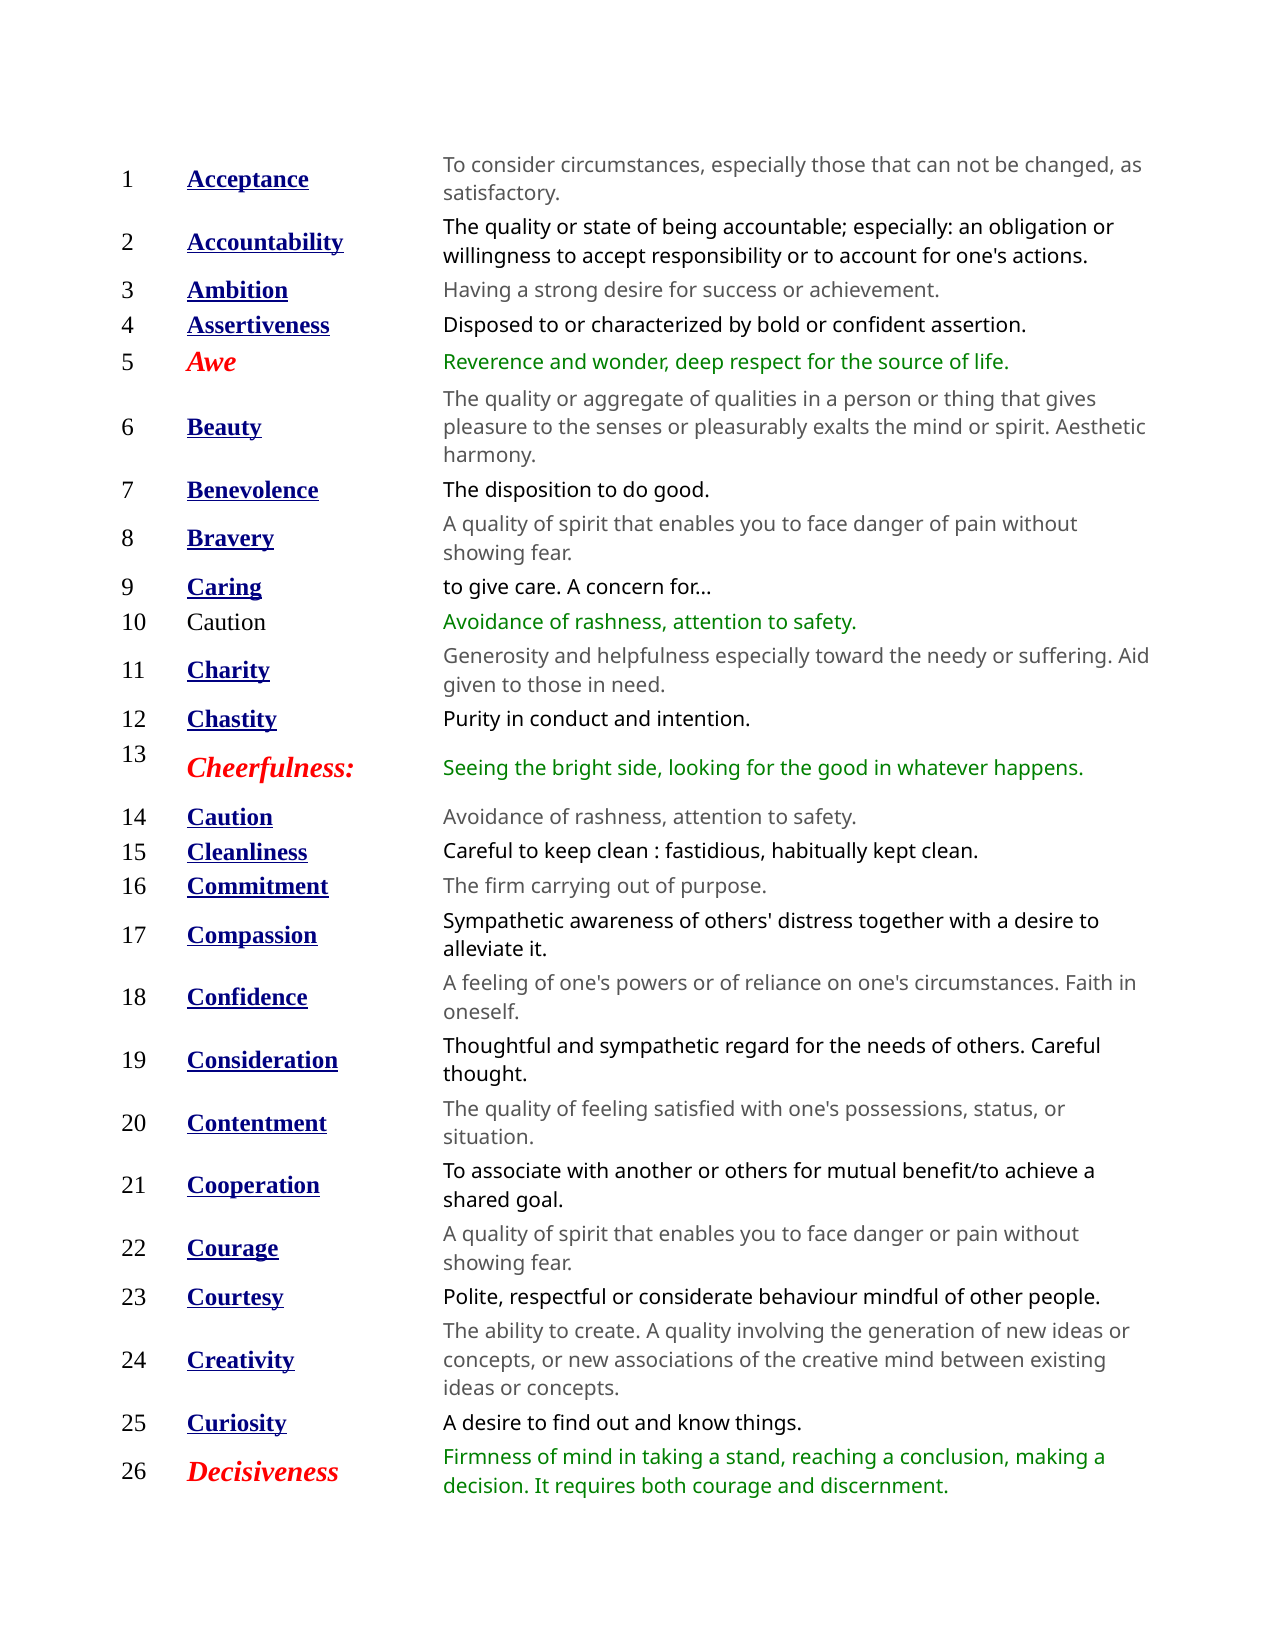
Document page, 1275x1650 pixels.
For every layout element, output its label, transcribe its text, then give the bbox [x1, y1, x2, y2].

table_cell Sympathetic awareness of others' distress together with a desire to alleviate it. [440, 903, 1157, 966]
table_cell Caution [184, 799, 440, 834]
table_cell The firm carrying out of purpose. [440, 868, 1157, 903]
table_cell 17 [118, 903, 184, 966]
table_cell The quality or state of being accountable; especially: an obligation or willingness to accept responsibility or to account for one's actions. [440, 210, 1157, 272]
table_cell 8 [118, 507, 184, 569]
table_cell Creativity [184, 1314, 440, 1405]
table_cell Caring [184, 569, 440, 604]
table_cell The quality of feeling satisfied with one's possessions, status, or situation. [440, 1091, 1157, 1154]
table_cell A quality of spirit that enables you to face danger of pain without showing fear. [440, 507, 1157, 569]
table_cell Consideration [184, 1028, 440, 1091]
table_cell Curiosity [184, 1405, 440, 1439]
table_cell 4 [118, 307, 184, 341]
table_cell Compassion [184, 903, 440, 966]
table_cell Avoidance of rashness, attention to safety. [440, 604, 1157, 638]
table_cell 18 [118, 966, 184, 1028]
table_cell 6 [118, 381, 184, 472]
table_cell 23 [118, 1279, 184, 1314]
table_cell 22 [118, 1216, 184, 1279]
table_cell Confidence [184, 966, 440, 1028]
table_cell Commitment [184, 868, 440, 903]
table_cell Thoughtful and sympathetic regard for the needs of others. Careful thought. [440, 1028, 1157, 1091]
table_header Acceptance [184, 147, 440, 209]
table_cell A desire to find out and know things. [440, 1405, 1157, 1439]
table_cell 12 [118, 701, 184, 736]
table_cell Bravery [184, 507, 440, 569]
table_cell 15 [118, 834, 184, 868]
table_cell Awe [184, 341, 440, 381]
table_cell Charity [184, 639, 440, 701]
table_cell 2 [118, 210, 184, 272]
table_cell The disposition to do good. [440, 472, 1157, 507]
table_cell Chastity [184, 701, 440, 736]
table_cell Courage [184, 1216, 440, 1279]
table_cell The ability to create. A quality involving the generation of new ideas or concepts, or new associations of the creative mind between existing ideas or concepts. [440, 1314, 1157, 1405]
table_cell Courtesy [184, 1279, 440, 1314]
table_cell Firmness of mind in taking a stand, reaching a conclusion, making a decision. It requires both courage and discernment. [440, 1439, 1157, 1502]
table_cell 11 [118, 639, 184, 701]
table_cell 14 [118, 799, 184, 834]
table_cell Cooperation [184, 1154, 440, 1216]
table_cell To associate with another or others for mutual benefit/to achieve a shared goal. [440, 1154, 1157, 1216]
table_cell Beauty [184, 381, 440, 472]
table_cell Seeing the bright side, looking for the good in whatever happens. [440, 736, 1157, 799]
table_cell 19 [118, 1028, 184, 1091]
table_cell Careful to keep clean : fastidious, habitually kept clean. [440, 834, 1157, 868]
table_cell Contentment [184, 1091, 440, 1154]
table_cell 7 [118, 472, 184, 507]
table_cell Accountability [184, 210, 440, 272]
table_cell 25 [118, 1405, 184, 1439]
table_header 1 [118, 147, 184, 209]
table_cell Generosity and helpfulness especially toward the needy or suffering. Aid given to those in need. [440, 639, 1157, 701]
table_cell Polite, respectful or considerate behaviour mindful of other people. [440, 1279, 1157, 1314]
table_cell Having a strong desire for success or achievement. [440, 272, 1157, 307]
table_cell to give care. A concern for... [440, 569, 1157, 604]
table_cell Benevolence [184, 472, 440, 507]
table_cell Avoidance of rashness, attention to safety. [440, 799, 1157, 834]
table_cell Caution [184, 604, 440, 638]
table_cell The quality or aggregate of qualities in a person or thing that gives pleasure to the senses or pleasurably exalts the mind or spirit. Aesthetic harmony. [440, 381, 1157, 472]
table_cell 5 [118, 341, 184, 381]
table_cell 9 [118, 569, 184, 604]
table_cell 10 [118, 604, 184, 638]
table_cell Cheerfulness: [184, 736, 440, 799]
table_cell Reverence and wonder, deep respect for the source of life. [440, 341, 1157, 381]
table_cell A quality of spirit that enables you to face danger or pain without showing fear. [440, 1216, 1157, 1279]
table_cell 13 [118, 736, 184, 799]
table_cell Decisiveness [184, 1439, 440, 1502]
table_cell 26 [118, 1439, 184, 1502]
table_cell Cleanliness [184, 834, 440, 868]
table_cell Purity in conduct and intention. [440, 701, 1157, 736]
table_header To consider circumstances, especially those that can not be changed, as satisfactory. [440, 147, 1157, 209]
table_cell 16 [118, 868, 184, 903]
table_cell 24 [118, 1314, 184, 1405]
table_cell Assertiveness [184, 307, 440, 341]
table_cell 20 [118, 1091, 184, 1154]
table_cell Ambition [184, 272, 440, 307]
table_cell Disposed to or characterized by bold or confident assertion. [440, 307, 1157, 341]
table_cell A feeling of one's powers or of reliance on one's circumstances. Faith in oneself. [440, 966, 1157, 1028]
table_cell 3 [118, 272, 184, 307]
table_cell 21 [118, 1154, 184, 1216]
